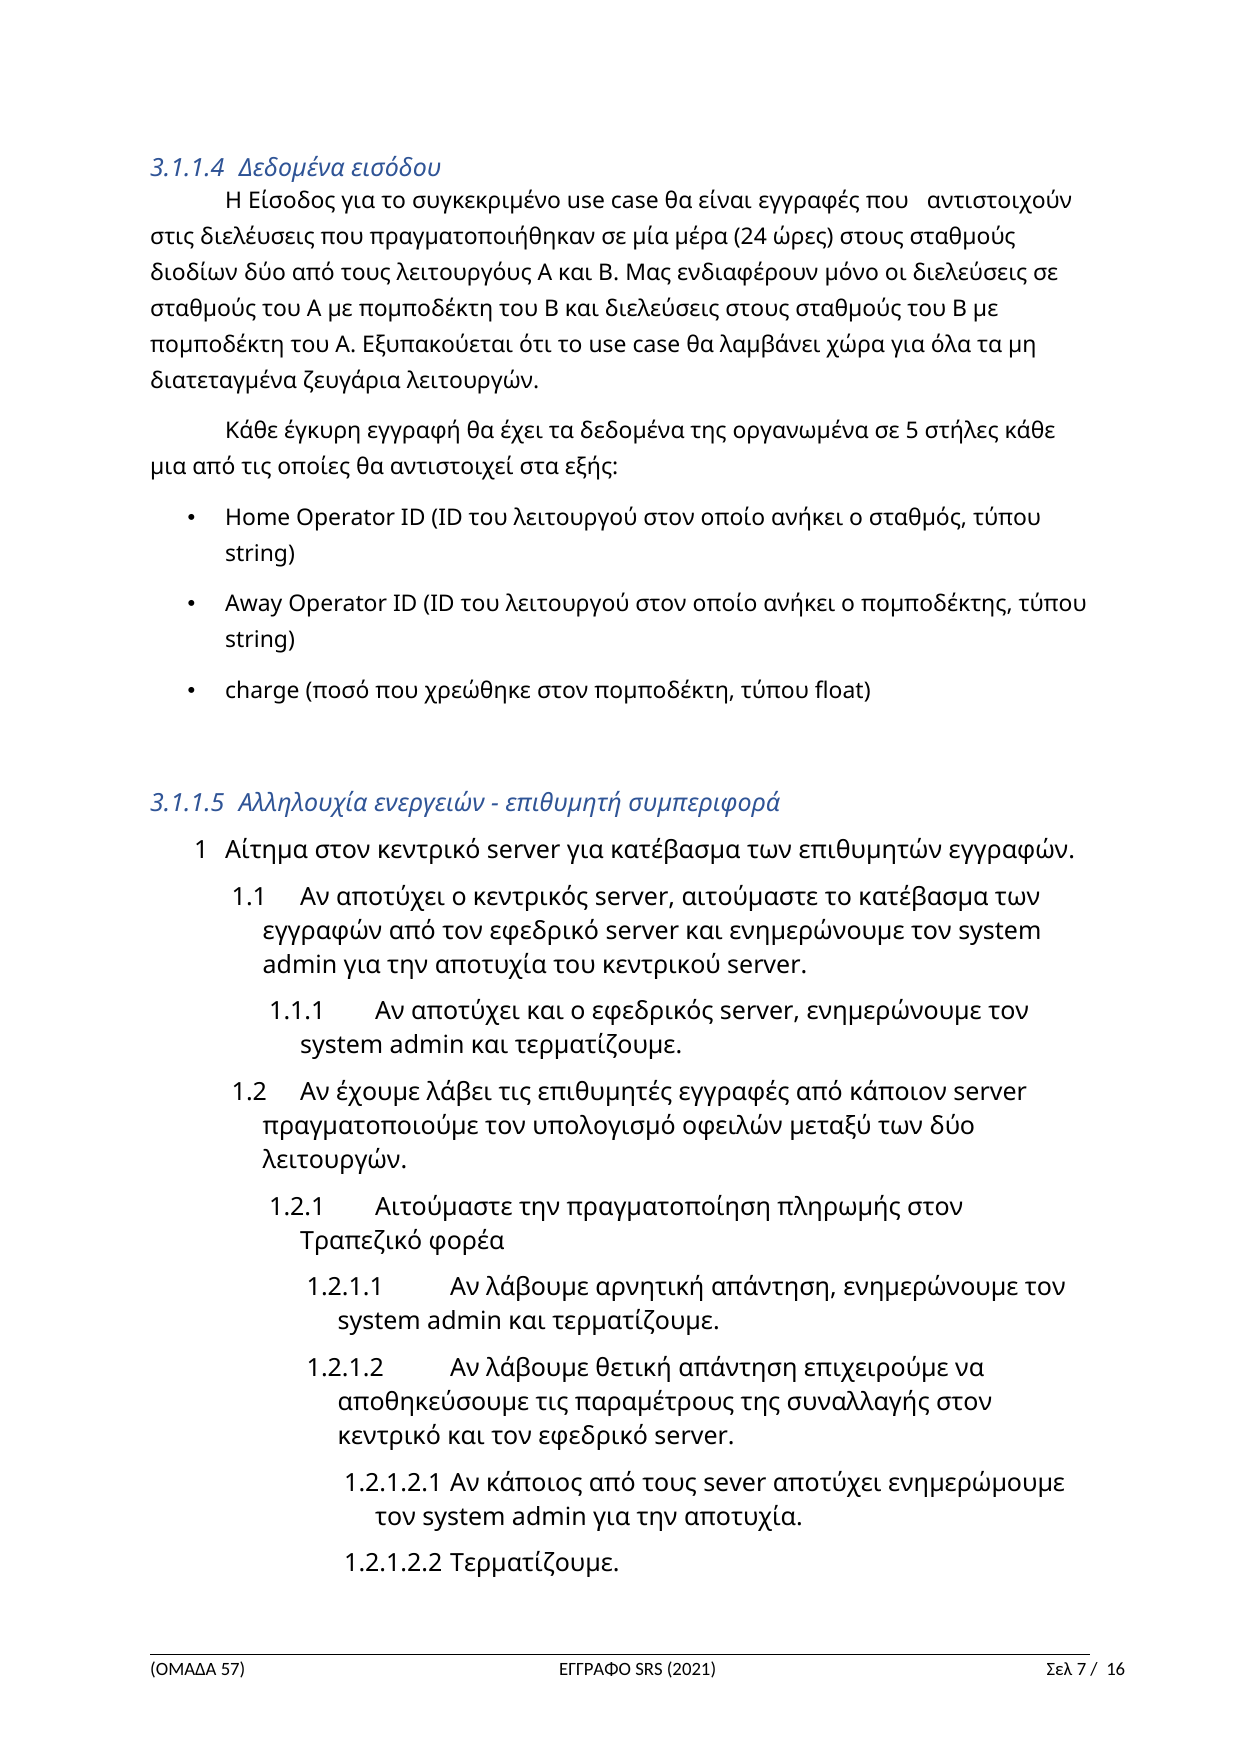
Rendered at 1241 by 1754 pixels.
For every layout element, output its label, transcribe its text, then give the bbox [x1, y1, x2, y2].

list Αιτούμαστε την πραγματοποίηση πληρωμής στον Τραπεζικό φορέα [262, 1188, 1090, 1256]
list Αν αποτύχει και ο εφεδρικός server, ενημερώνουμε τον system admin και τερματίζουμε. [262, 993, 1090, 1061]
text Κάθε έγκυρη εγγραφή θα έχει τα δεδομένα της οργανωμένα σε 5 στήλες κάθε μια από τις οποίες θα αντιστοιχεί στα εξής: [150, 414, 1090, 481]
list Αίτημα στον κεντρικό server για κατέβασμα των επιθυμητών εγγραφών. [187, 832, 1090, 866]
subtitle 3.1.1.4 Δεδομένα εισόδου [150, 150, 1090, 184]
list Αν λάβουμε θετική απάντηση επιχειρούμε να αποθηκεύσουμε τις παραμέτρους της συναλλαγής στον κεντρικό και τον εφεδρικό server. [300, 1349, 1090, 1452]
list Αν κάποιος από τους sever αποτύχει ενημερώμουμε τον system admin για την αποτυχία. [337, 1464, 1090, 1532]
subtitle 3.1.1.5 Αλληλουχία ενεργειών - επιθυμητή συμπεριφορά [150, 785, 1090, 819]
text Η Είσοδος για το συγκεκριμένο use case θα είναι εγγραφές που αντιστοιχούν στις διελέυσεις που πραγματοποιήθηκαν σε μία μέρα (24 ώρες) στους σταθμούς διοδίων δύο από τους λειτουργόυς Α και Β. Μας ενδιαφέρουν μόνο οι διελεύσεις σε σταθμούς του Α με πομποδέκτη του Β και διελεύσεις στους σταθμούς του Β με πομποδέκτη του Α. Eξυπακούεται ότι το use case θα λαμβάνει χώρα για όλα τα μη διατεταγμένα ζευγάρια λειτουργών. [150, 184, 1090, 395]
list Away Operator ID (ΙD του λειτουργού στον οποίο ανήκει ο πομποδέκτης, τύπου string) [187, 587, 1090, 654]
list charge (ποσό που χρεώθηκε στον πομποδέκτη, τύπου float) [187, 674, 1090, 705]
list Αν έχουμε λάβει τις επιθυμητές εγγραφές από κάποιον server πραγματοποιούμε τον υπολογισμό οφειλών μεταξύ των δύο λειτουργών. [225, 1073, 1090, 1176]
list Τερματίζουμε. [337, 1545, 1090, 1579]
list Home Operator ID (ΙD του λειτουργού στον οποίο ανήκει ο σταθμός, τύπου string) [187, 501, 1090, 568]
list Αν λάβουμε αρνητική απάντηση, ενημερώνουμε τον system admin και τερματίζουμε. [300, 1269, 1090, 1337]
list Αν αποτύχει ο κεντρικός server, αιτούμαστε το κατέβασμα των εγγραφών από τον εφεδρικό server και ενημερώνουμε τον system admin για την αποτυχία του κεντρικού server. [225, 878, 1090, 980]
